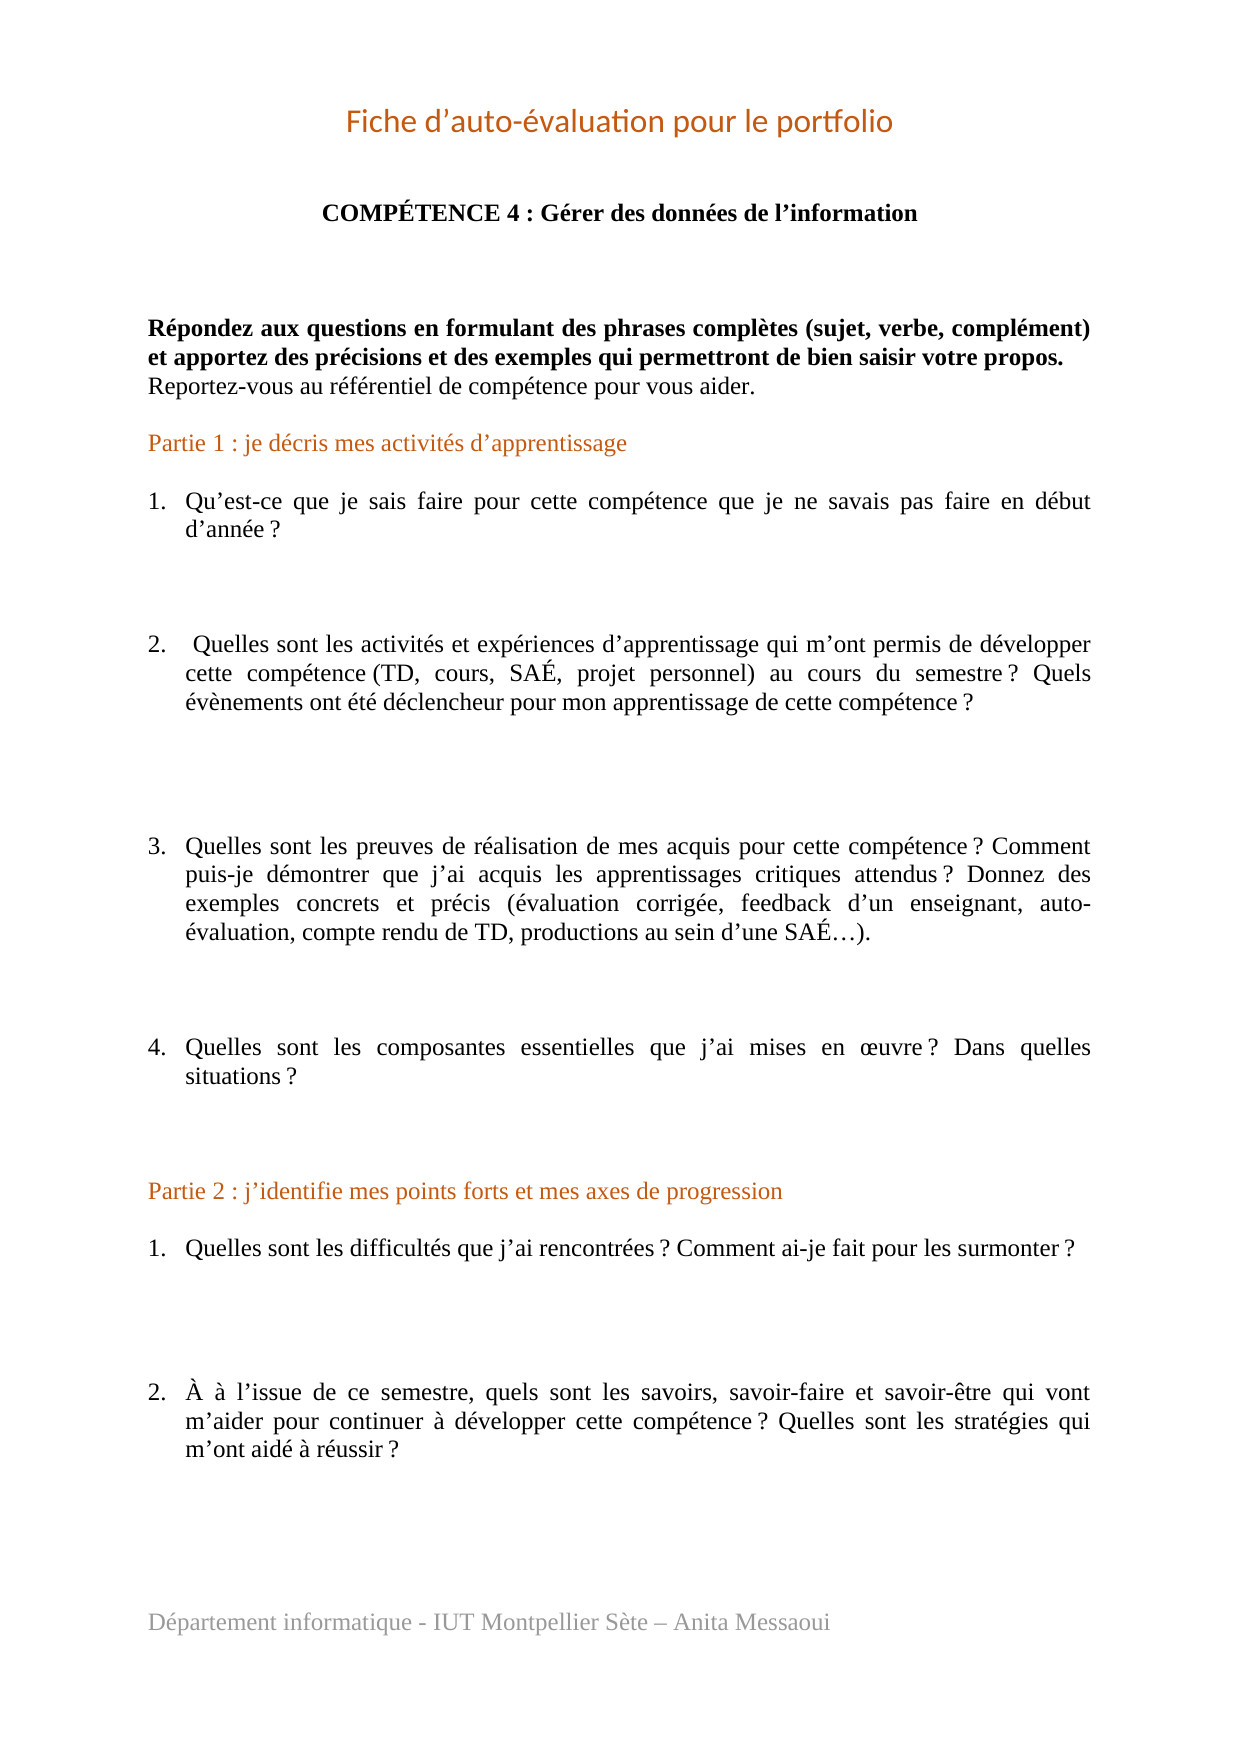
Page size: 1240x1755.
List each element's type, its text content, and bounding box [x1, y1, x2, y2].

list ﻿Qu’est-ce que je sais faire pour cette compétence que je ne savais pas faire en début d’année ? [148, 486, 1092, 543]
subtitle Fiche d’auto-évaluation pour le portfolio [148, 100, 1092, 141]
list Quelles sont les difficultés que j’ai rencontrées ? Comment ai-je fait pour les surmonter ? [148, 1233, 1092, 1262]
text Partie 2 : j’identifie mes points forts et mes axes de progression [148, 1176, 1092, 1204]
text ﻿Répondez aux questions en formulant des phrases complètes (sujet, verbe, complément) et apportez des précisions et des exemples qui permettront de bien saisir votre propos. [148, 313, 1092, 371]
text Reportez-vous au référentiel de compétence pour vous aider. [148, 371, 1092, 399]
text COMPÉTENCE 4 : Gérer des données de l’information [148, 198, 1092, 227]
list Quelles sont les composantes essentielles que j’ai mises en œuvre ? Dans quelles situations ? [148, 1032, 1092, 1089]
list Quelles sont les preuves de réalisation de mes acquis pour cette compétence ? Comment puis-je démontrer que j’ai acquis les apprentissages critiques attendus ? Donnez des exemples concrets et précis (évaluation corrigée, feedback d’un enseignant, auto-évaluation, compte rendu de TD, productions au sein d’une SAÉ…). [148, 831, 1092, 946]
text Partie 1 : je décris mes activités d’apprentissage [148, 428, 1092, 457]
list Quelles sont les activités et expériences d’apprentissage qui m’ont permis de développer cette compétence (TD, cours, SAÉ, projet personnel) au cours du semestre ? Quels évènements ont été déclencheur pour mon apprentissage de cette compétence ? [148, 629, 1092, 716]
list À à l’issue de ce semestre, quels sont les savoirs, savoir-faire et savoir-être qui vont m’aider pour continuer à développer cette compétence ? Quelles sont les stratégies qui m’ont aidé à réussir ? [148, 1377, 1092, 1463]
